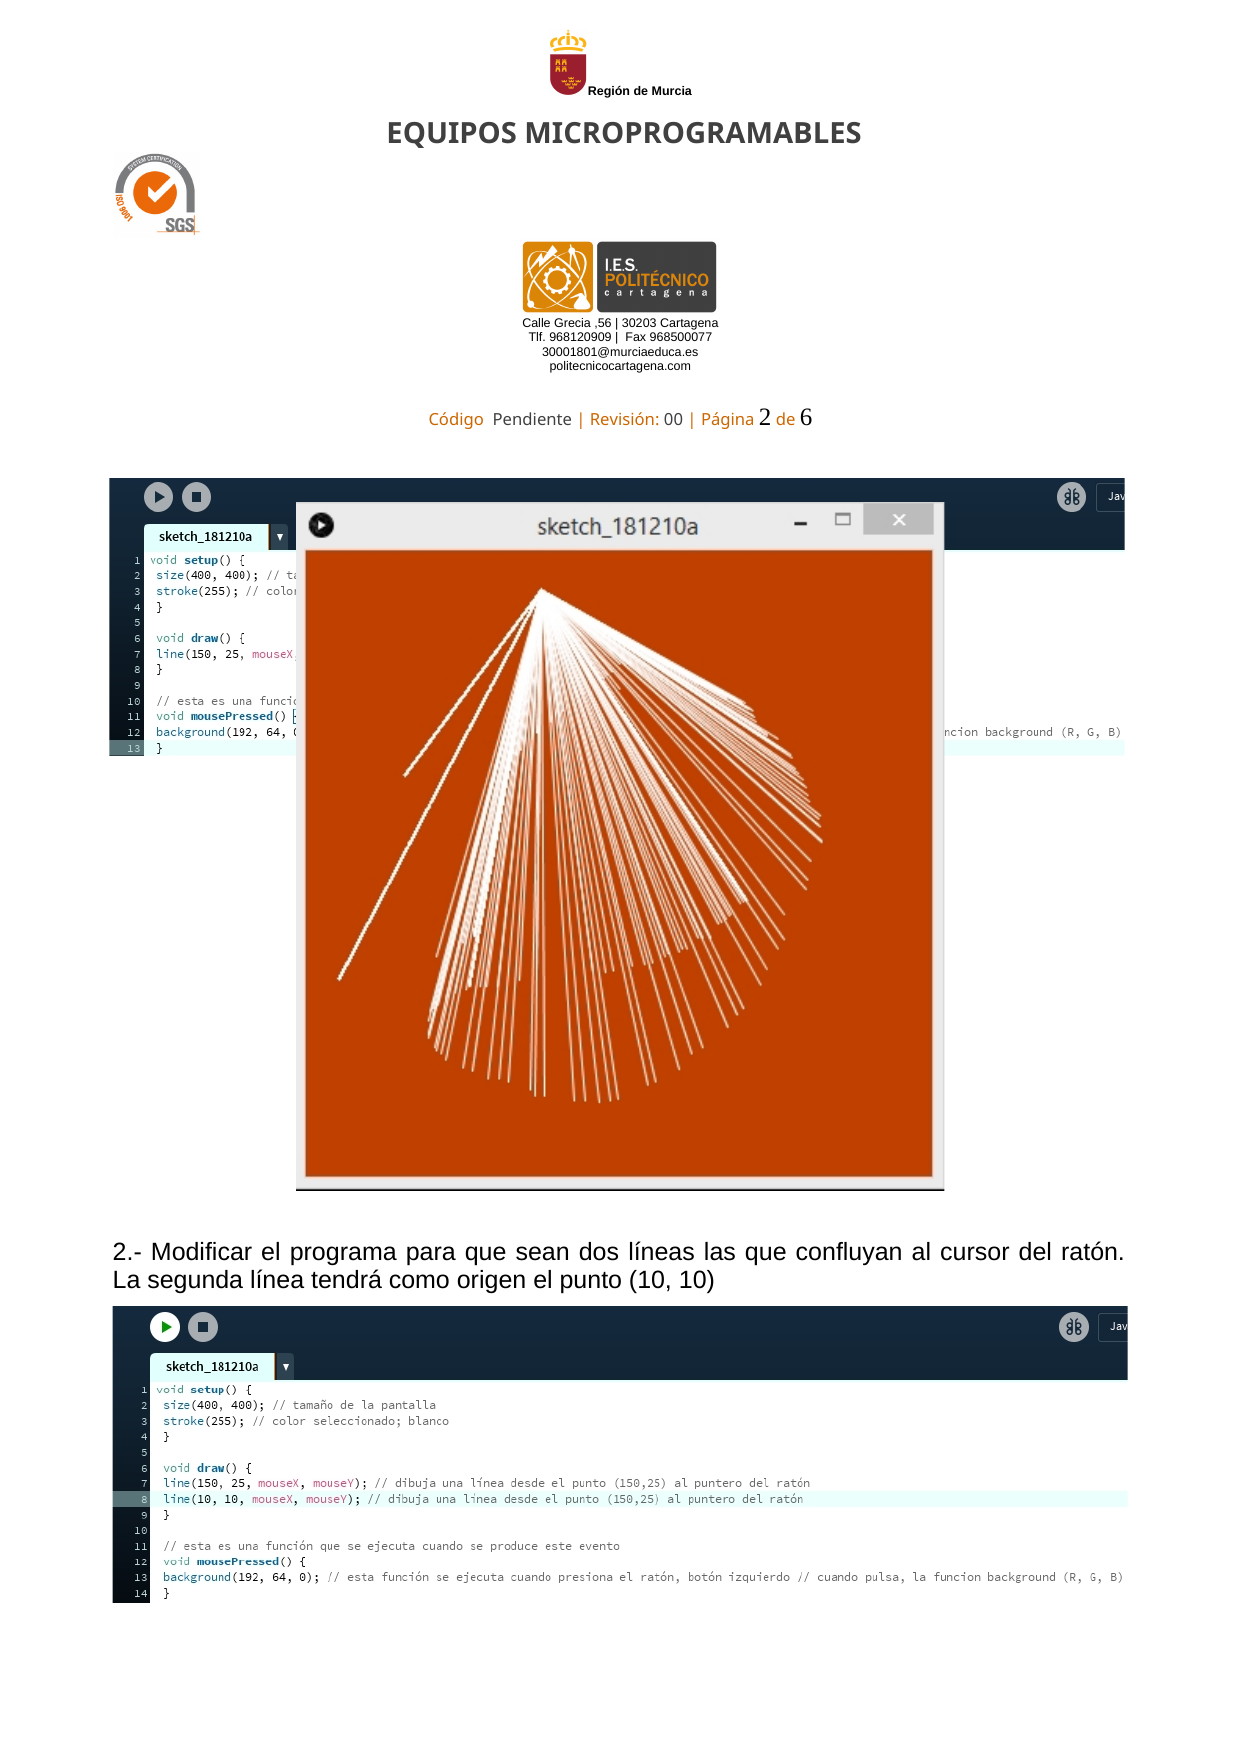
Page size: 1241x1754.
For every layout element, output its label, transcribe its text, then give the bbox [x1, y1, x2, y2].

picture [109, 478, 1125, 1191]
picture [519, 237, 721, 316]
picture [112, 151, 202, 238]
text 2.- Modificar el programa para que sean dos líneas las que confluyan al cursor del ratón. La segunda línea tendrá como origen el punto (10, 10) [112, 1237, 1128, 1294]
picture [112, 1306, 1128, 1603]
